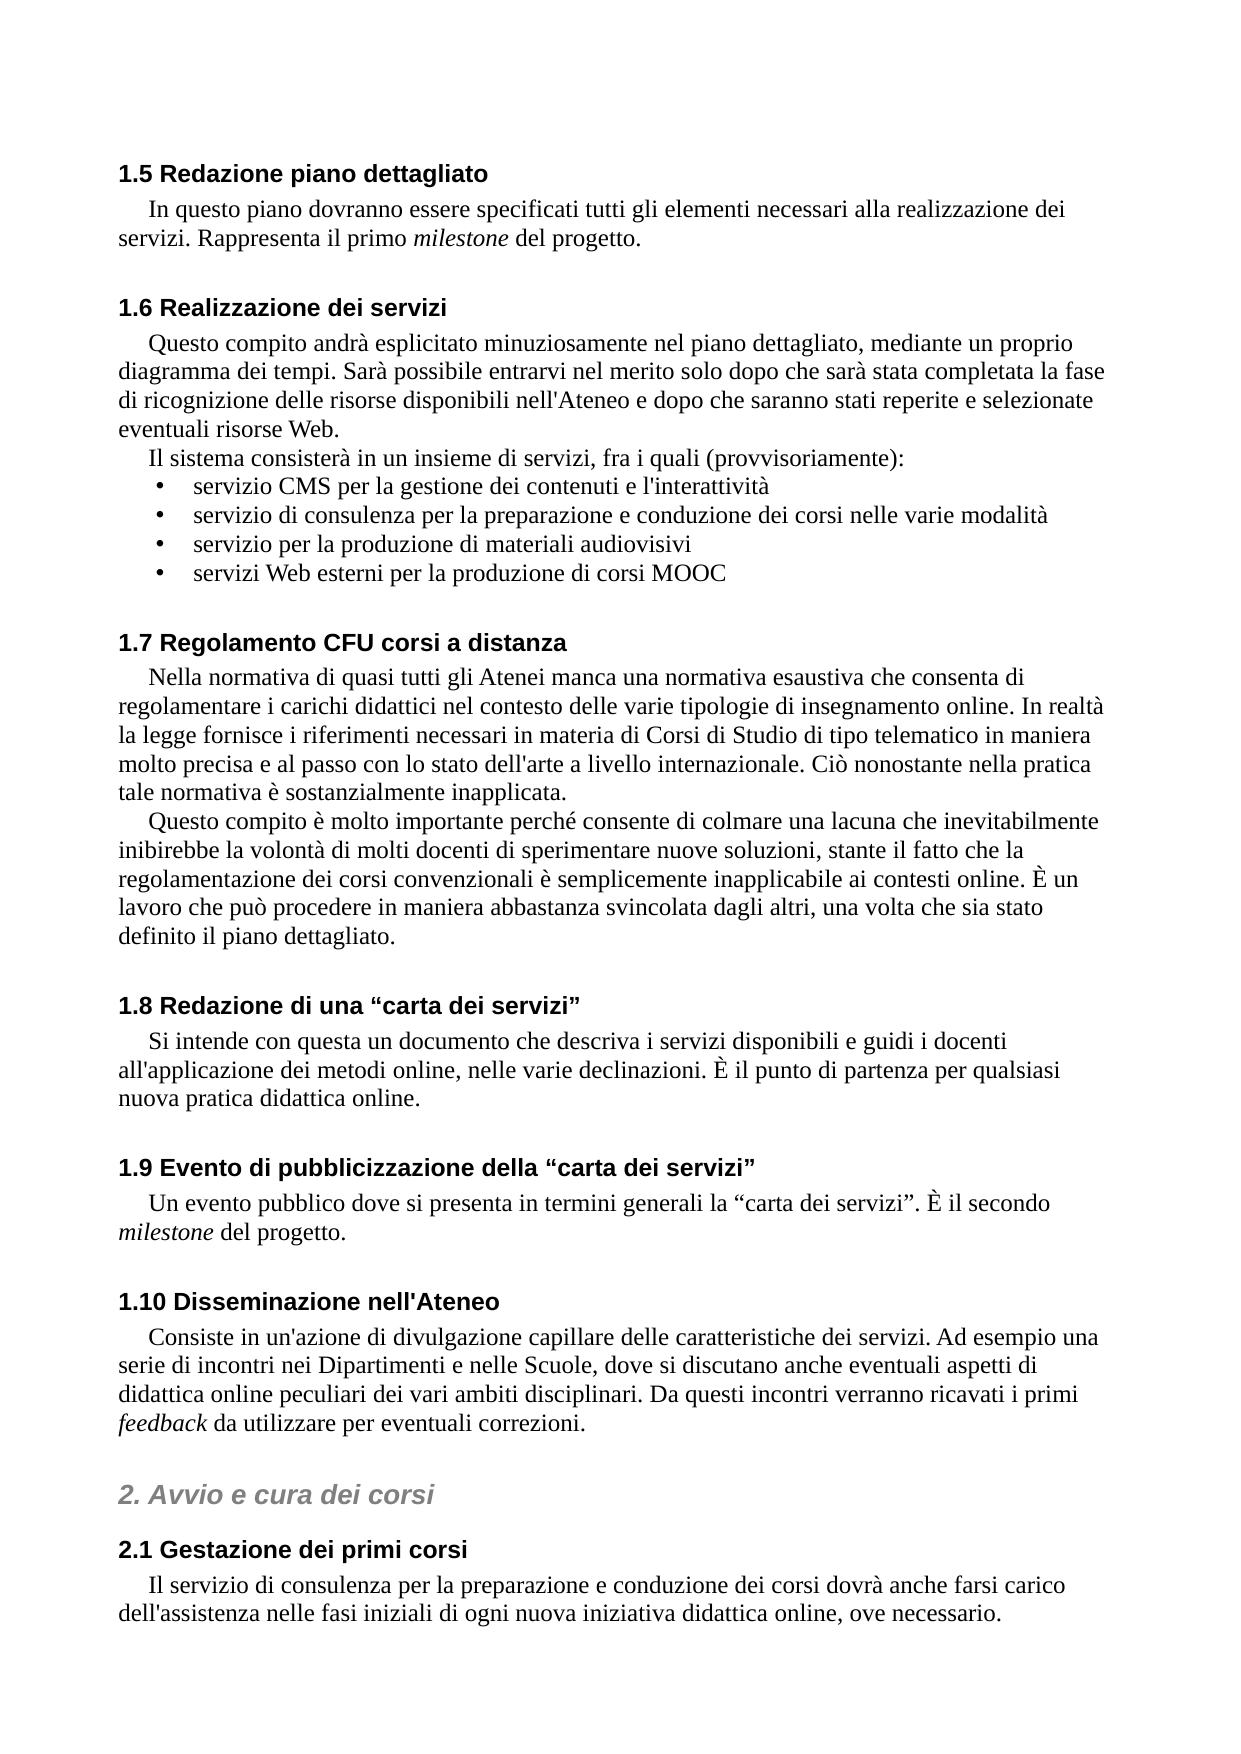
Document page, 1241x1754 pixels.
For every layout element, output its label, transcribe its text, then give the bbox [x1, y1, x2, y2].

text Nella normativa di quasi tutti gli Atenei manca una normativa esaustiva che consenta di regolamentare i carichi didattici nel contesto delle varie tipologie di insegnamento online. In realtà la legge fornisce i riferimenti necessari in materia di Corsi di Studio di tipo telematico in maniera molto precisa e al passo con lo stato dell'arte a livello internazionale. Ciò nonostante nella pratica tale normativa è sostanzialmente inapplicata. [118, 662, 1122, 806]
subtitle 1.6 Realizzazione dei servizi [118, 293, 1122, 321]
text Si intende con questa un documento che descriva i servizi disponibili e guidi i docenti all'applicazione dei metodi online, nelle varie declinazioni. È il punto di partenza per qualsiasi nuova pratica didattica online. [118, 1026, 1122, 1112]
subtitle 2. Avvio e cura dei corsi [118, 1478, 1122, 1510]
text Il sistema consisterà in un insieme di servizi, fra i quali (provvisoriamente): [118, 443, 1122, 471]
text In questo piano dovranno essere specificati tutti gli elementi necessari alla realizzazione dei servizi. Rappresenta il primo milestone del progetto. [118, 194, 1122, 252]
text Un evento pubblico dove si presenta in termini generali la “carta dei servizi”. È il secondo milestone del progetto. [118, 1188, 1122, 1246]
subtitle 1.7 Regolamento CFU corsi a distanza [118, 628, 1122, 656]
subtitle 1.9 Evento di pubblicizzazione della “carta dei servizi” [118, 1153, 1122, 1182]
text Il servizio di consulenza per la preparazione e conduzione dei corsi dovrà anche farsi carico dell'assistenza nelle fasi iniziali di ogni nuova iniziativa didattica online, ove necessario. [118, 1570, 1122, 1627]
subtitle 1.10 Disseminazione nell'Ateneo [118, 1287, 1122, 1316]
subtitle 1.8 Redazione di una “carta dei servizi” [118, 991, 1122, 1020]
text Questo compito andrà esplicitato minuziosamente nel piano dettagliato, mediante un proprio diagramma dei tempi. Sarà possibile entrarvi nel merito solo dopo che sarà stata completata la fase di ricognizione delle risorse disponibili nell'Ateneo e dopo che saranno stati reperite e selezionate eventuali risorse Web. [118, 328, 1122, 443]
list servizio CMS per la gestione dei contenuti e l'interattività [156, 471, 1122, 500]
subtitle 2.1 Gestazione dei primi corsi [118, 1535, 1122, 1563]
text Questo compito è molto importante perché consente di colmare una lacuna che inevitabilmente inibirebbe la volontà di molti docenti di sperimentare nuove soluzioni, stante il fatto che la regolamentazione dei corsi convenzionali è semplicemente inapplicabile ai contesti online. È un lavoro che può procedere in maniera abbastanza svincolata dagli altri, una volta che sia stato definito il piano dettagliato. [118, 806, 1122, 950]
text Consiste in un'azione di divulgazione capillare delle caratteristiche dei servizi. Ad esempio una serie di incontri nei Dipartimenti e nelle Scuole, dove si discutano anche eventuali aspetti di didattica online peculiari dei vari ambiti disciplinari. Da questi incontri verranno ricavati i primi feedback da utilizzare per eventuali correzioni. [118, 1322, 1122, 1437]
subtitle 1.5 Redazione piano dettagliato [118, 159, 1122, 188]
list servizio di consulenza per la preparazione e conduzione dei corsi nelle varie modalità [156, 500, 1122, 529]
list servizio per la produzione di materiali audiovisivi [156, 529, 1122, 558]
list servizi Web esterni per la produzione di corsi MOOC [156, 558, 1122, 586]
